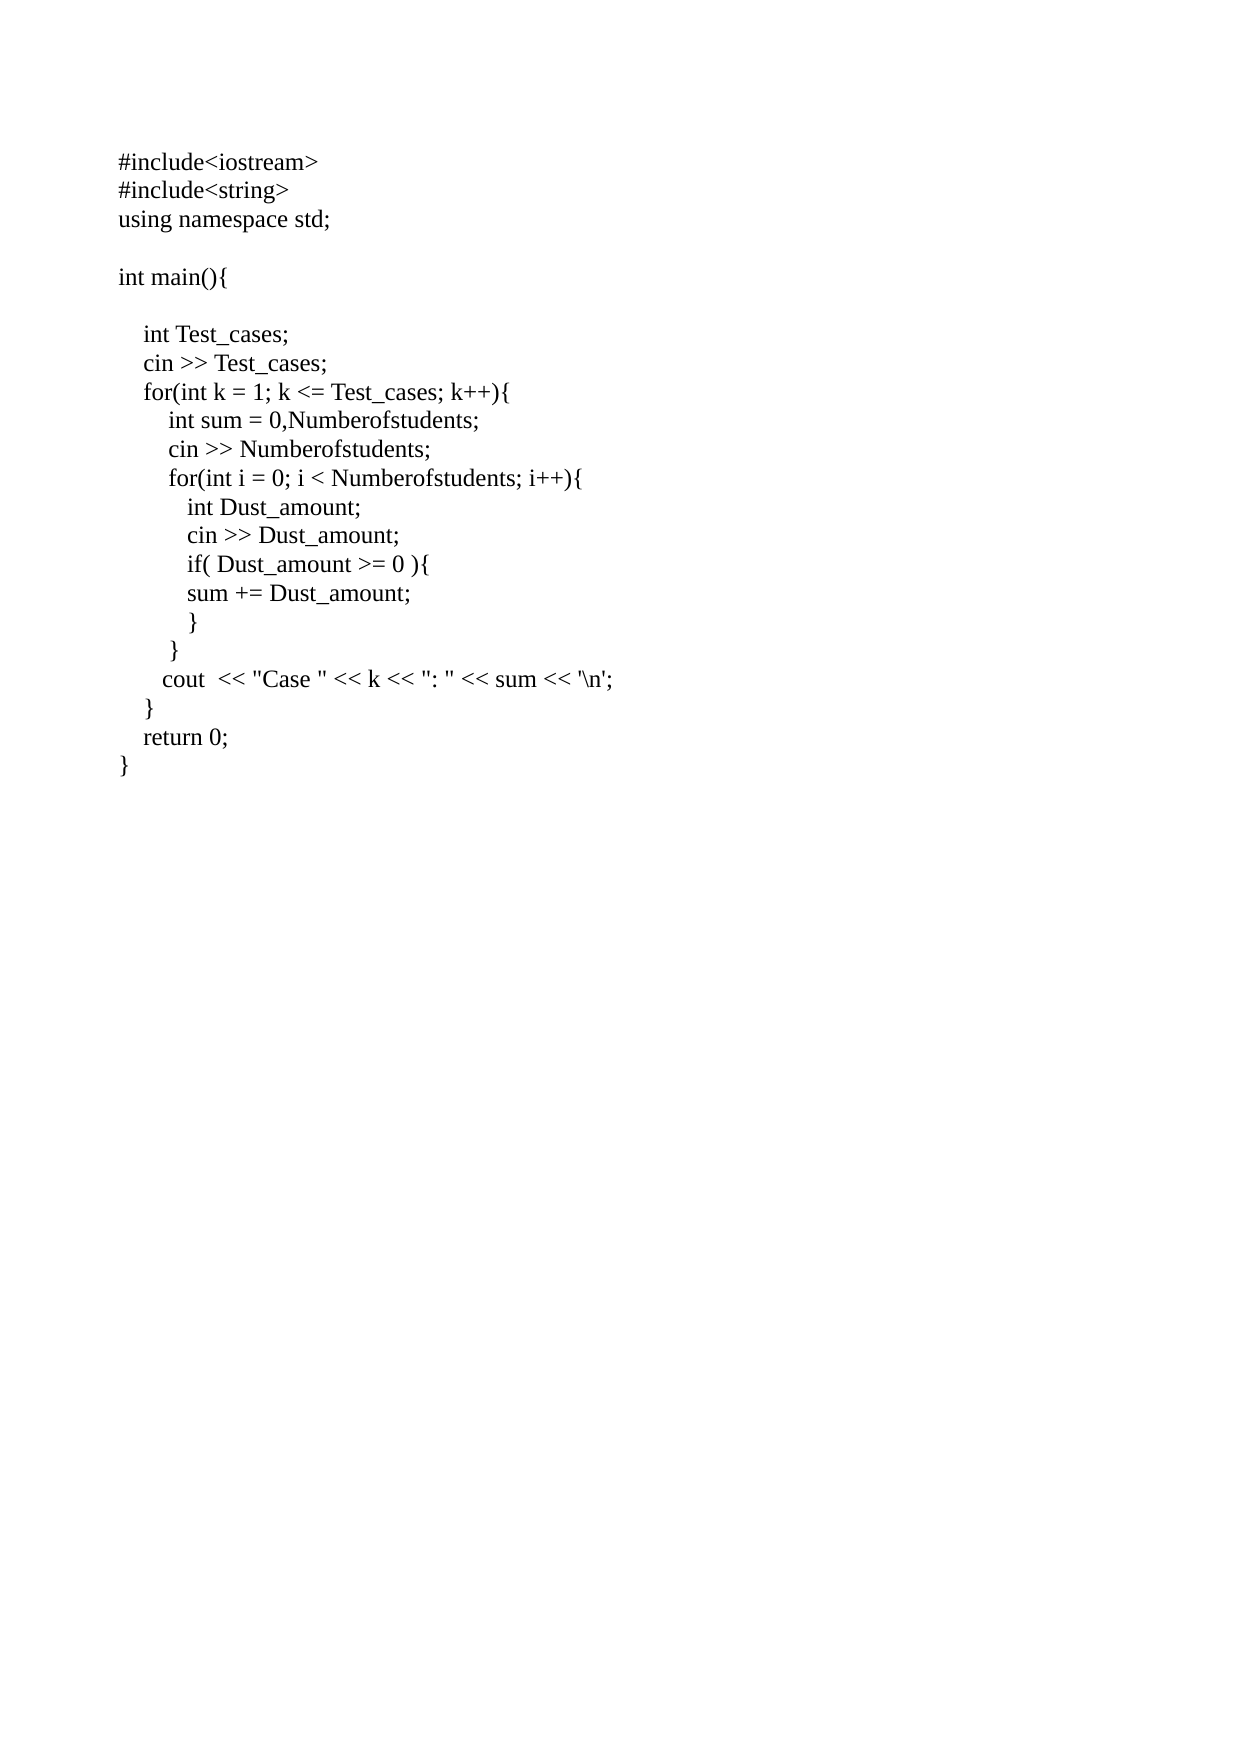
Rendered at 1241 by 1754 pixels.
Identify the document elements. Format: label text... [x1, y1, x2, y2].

text } [118, 607, 1122, 636]
text cin >> Numberofstudents; [118, 434, 1122, 463]
text } [118, 693, 1122, 722]
text if( Dust_amount >= 0 ){ [118, 549, 1122, 578]
text sum += Dust_amount; [118, 578, 1122, 607]
text int sum = 0,Numberofstudents; [118, 406, 1122, 434]
text cout << "Case " << k << ": " << sum << '\n'; [118, 664, 1122, 693]
text int Dust_amount; [118, 492, 1122, 521]
text int main(){ [118, 262, 1122, 291]
text for(int k = 1; k <= Test_cases; k++){ [118, 377, 1122, 406]
text cin >> Test_cases; [118, 348, 1122, 377]
text int Test_cases; [118, 319, 1122, 348]
text return 0; [118, 722, 1122, 751]
text #include<iostream> [118, 147, 1122, 176]
text using namespace std; [118, 204, 1122, 233]
text #include<string> [118, 176, 1122, 204]
text cin >> Dust_amount; [118, 521, 1122, 549]
text } [118, 751, 1122, 779]
text } [118, 636, 1122, 664]
text for(int i = 0; i < Numberofstudents; i++){ [118, 463, 1122, 492]
